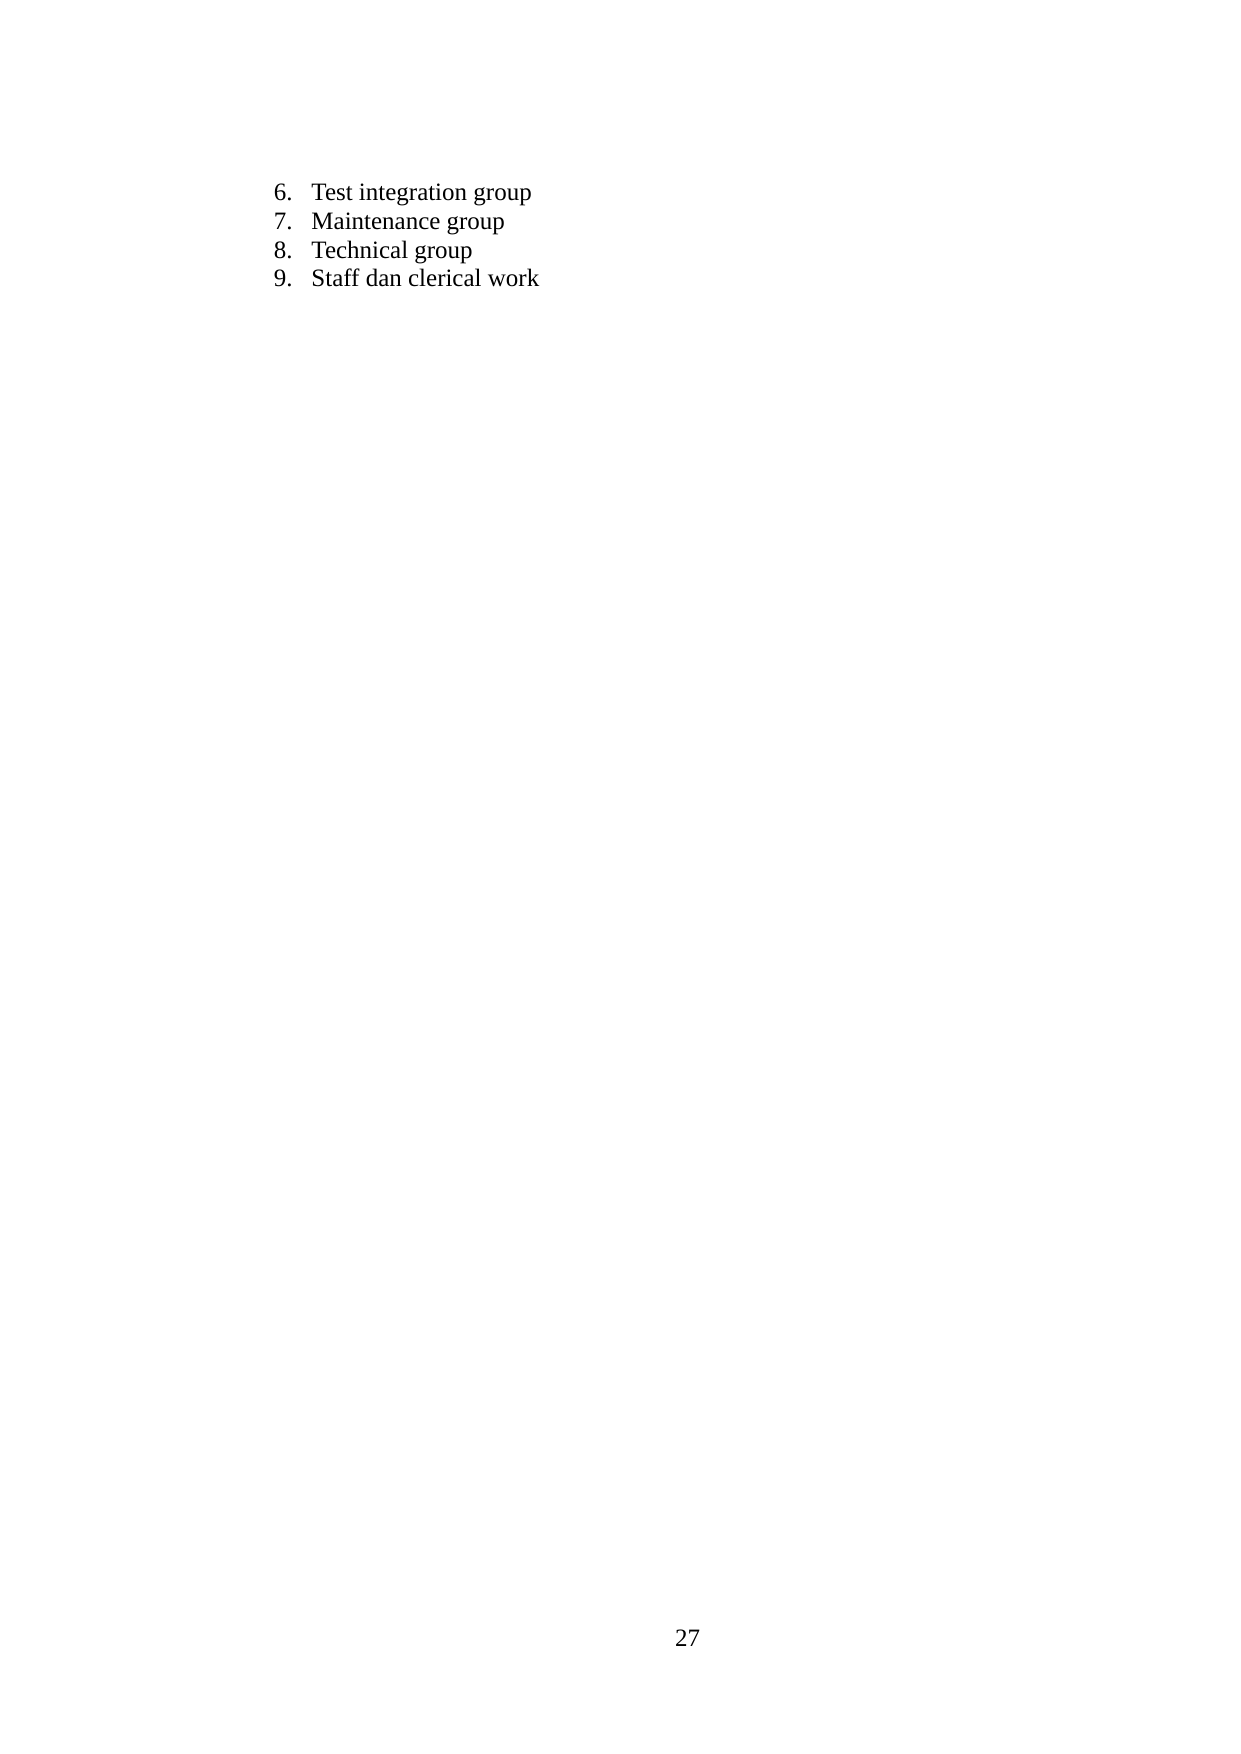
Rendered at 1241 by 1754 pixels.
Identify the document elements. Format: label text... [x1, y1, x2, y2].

list Maintenance group [274, 206, 1063, 235]
list Technical group [274, 235, 1063, 263]
list Staff dan clerical work [274, 263, 1063, 292]
list Test integration group [274, 177, 1063, 206]
